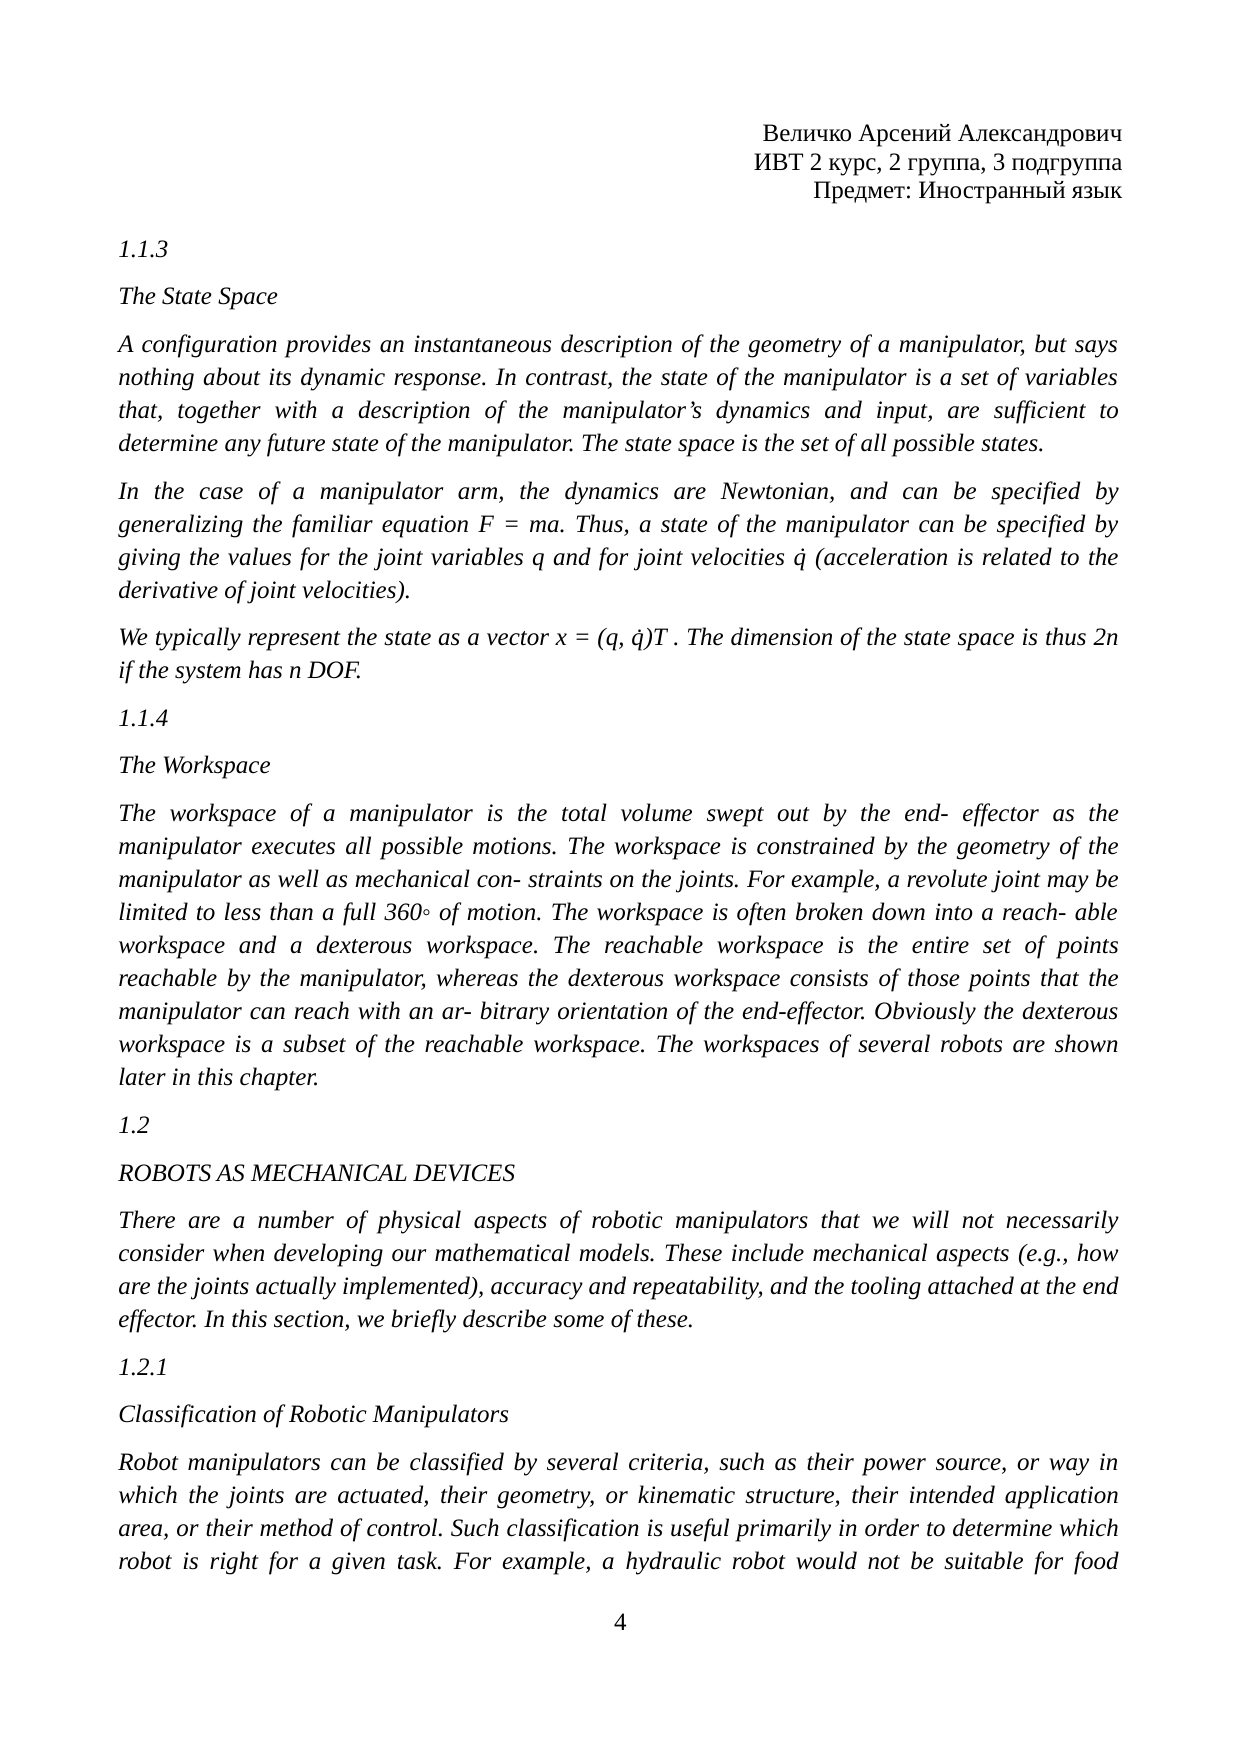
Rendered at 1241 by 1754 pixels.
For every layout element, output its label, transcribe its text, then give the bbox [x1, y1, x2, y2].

text Robot manipulators can be classified by several criteria, such as their power source, or way in which the joints are actuated, their geometry, or kinematic structure, their intended application area, or their method of control. Such classification is useful primarily in order to determine which robot is right for a given task. For example, a hydraulic robot would not be suitable for food [118, 1447, 1122, 1575]
text 1.1.3 [118, 234, 1122, 263]
text The State Space [118, 281, 1122, 310]
text There are a number of physical aspects of robotic manipulators that we will not necessarily consider when developing our mathematical models. These include mechanical aspects (e.g., how are the joints actually implemented), accuracy and repeatability, and the tooling attached at the end effector. In this section, we briefly describe some of these. [118, 1205, 1122, 1333]
text Classification of Robotic Manipulators [118, 1399, 1122, 1428]
text ROBOTS AS MECHANICAL DEVICES [118, 1158, 1122, 1186]
text 1.1.4 [118, 703, 1122, 732]
text The workspace of a manipulator is the total volume swept out by the end- effector as the manipulator executes all possible motions. The workspace is constrained by the geometry of the manipulator as well as mechanical con- straints on the joints. For example, a revolute joint may be limited to less than a full 360◦ of motion. The workspace is often broken down into a reach- able workspace and a dexterous workspace. The reachable workspace is the entire set of points reachable by the manipulator, whereas the dexterous workspace consists of those points that the manipulator can reach with an ar- bitrary orientation of the end-effector. Obviously the dexterous workspace is a subset of the reachable workspace. The workspaces of several robots are shown later in this chapter. [118, 798, 1122, 1091]
text 1.2.1 [118, 1352, 1122, 1381]
text In the case of a manipulator arm, the dynamics are Newtonian, and can be specified by generalizing the familiar equation F = ma. Thus, a state of the manipulator can be specified by giving the values for the joint variables q and for joint velocities q̇ (acceleration is related to the derivative of joint velocities). [118, 476, 1122, 603]
text A configuration provides an instantaneous description of the geometry of a manipulator, but says nothing about its dynamic response. In contrast, the state of the manipulator is a set of variables that, together with a description of the manipulator’s dynamics and input, are sufficient to determine any future state of the manipulator. The state space is the set of all possible states. [118, 329, 1122, 457]
text We typically represent the state as a vector x = (q, q̇)T . The dimension of the state space is thus 2n if the system has n DOF. [118, 622, 1122, 684]
text The Workspace [118, 751, 1122, 779]
text 1.2 [118, 1110, 1122, 1139]
